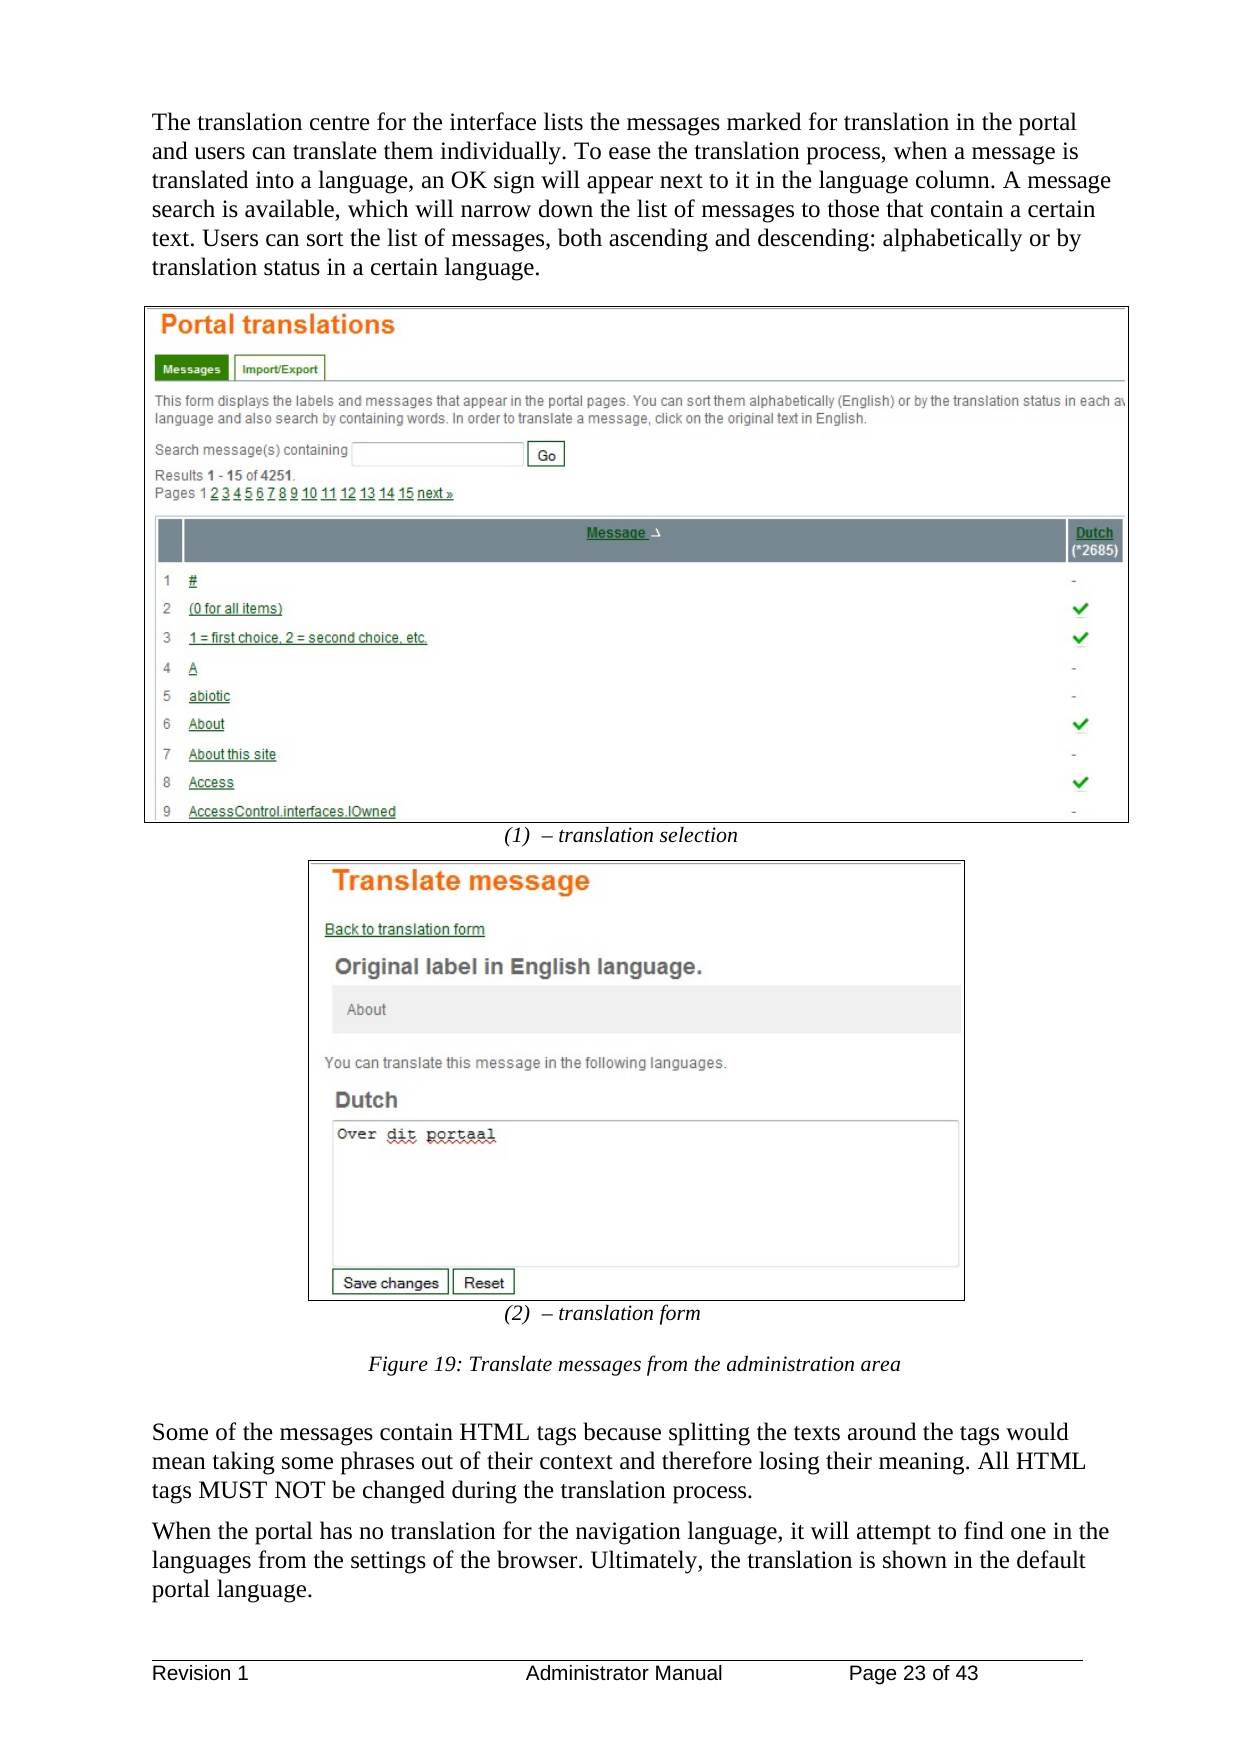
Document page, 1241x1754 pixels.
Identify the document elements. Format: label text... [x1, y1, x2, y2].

list – translation selection [504, 306, 1143, 848]
list – translation form [504, 873, 1143, 1325]
text Some of the messages contain HTML tags because splitting the texts around the tags would mean taking some phrases out of their context and therefore losing their meaning. All HTML tags MUST NOT be changed during the translation process. [152, 1417, 1120, 1504]
picture [310, 863, 962, 1297]
list [309, 861, 964, 1300]
text Figure 19: Translate messages from the administration area [129, 1350, 1143, 1376]
picture [147, 308, 1125, 820]
list [145, 307, 1128, 822]
text When the portal has no translation for the navigation language, it will attempt to find one in the languages from the settings of the browser. Ultimately, the translation is shown in the default portal language. [152, 1516, 1120, 1603]
text The translation centre for the interface lists the messages marked for translation in the portal and users can translate them individually. To ease the translation process, when a message is translated into a language, an OK sign will appear next to it in the language column. A message search is available, which will narrow down the list of messages to those that contain a certain text. Users can sort the list of messages, both ascending and descending: alphabetically or by translation status in a certain language. [152, 107, 1120, 281]
